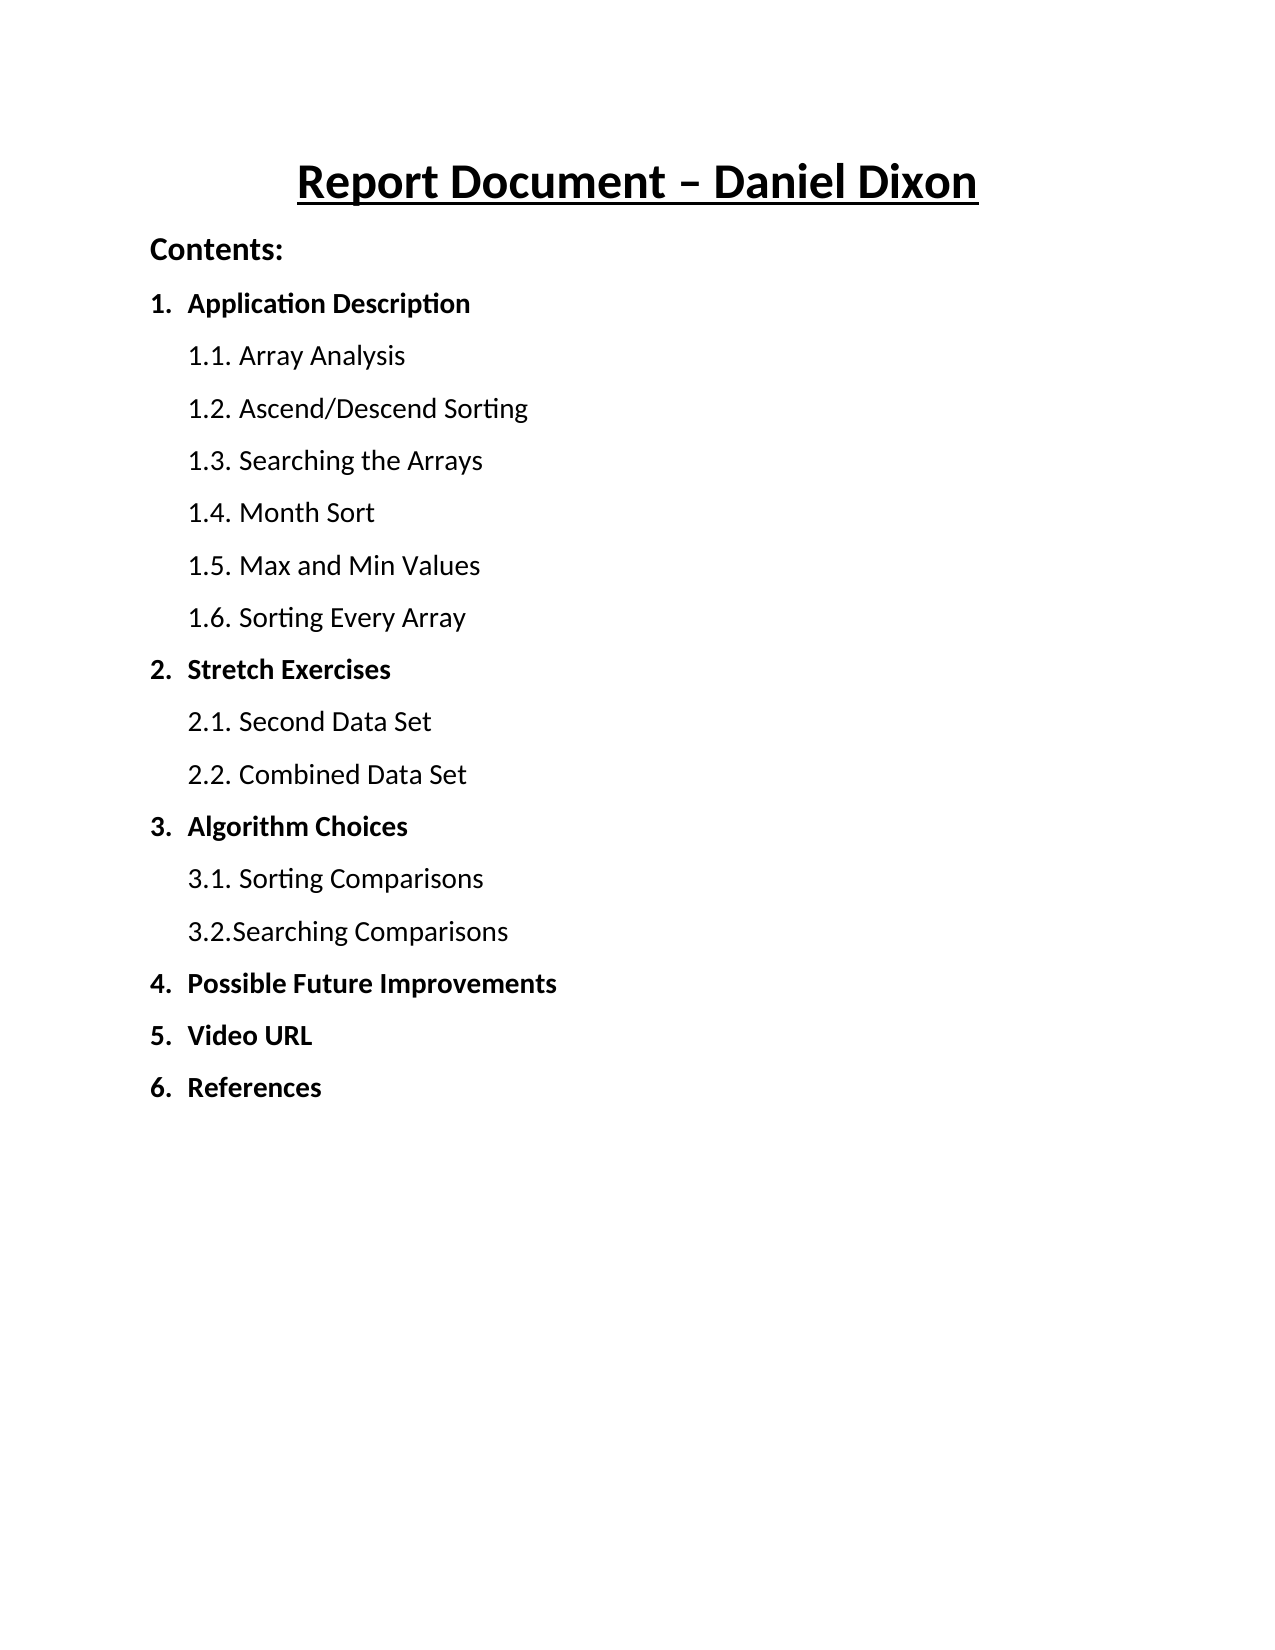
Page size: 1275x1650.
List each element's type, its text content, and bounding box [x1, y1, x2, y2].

list Ascend/Descend Sorting [187, 390, 1125, 425]
list Combined Data Set [187, 756, 1125, 791]
text Contents: [150, 228, 1125, 268]
list Array Analysis [187, 337, 1125, 373]
list Application Description [150, 285, 1125, 321]
list Video URL [150, 1017, 1125, 1053]
list References [150, 1069, 1125, 1105]
list Max and Min Values [187, 547, 1125, 582]
list Searching the Arrays [187, 442, 1125, 478]
list Stretch Exercises [150, 651, 1125, 687]
list Month Sort [187, 494, 1125, 530]
list Second Data Set [187, 703, 1125, 739]
list Sorting Every Array [187, 599, 1125, 634]
list Possible Future Improvements [150, 965, 1125, 1001]
text Report Document – Daniel Dixon [150, 150, 1125, 211]
list Searching Comparisons [187, 913, 1125, 948]
list Sorting Comparisons [187, 860, 1125, 896]
list Algorithm Choices [150, 808, 1125, 844]
